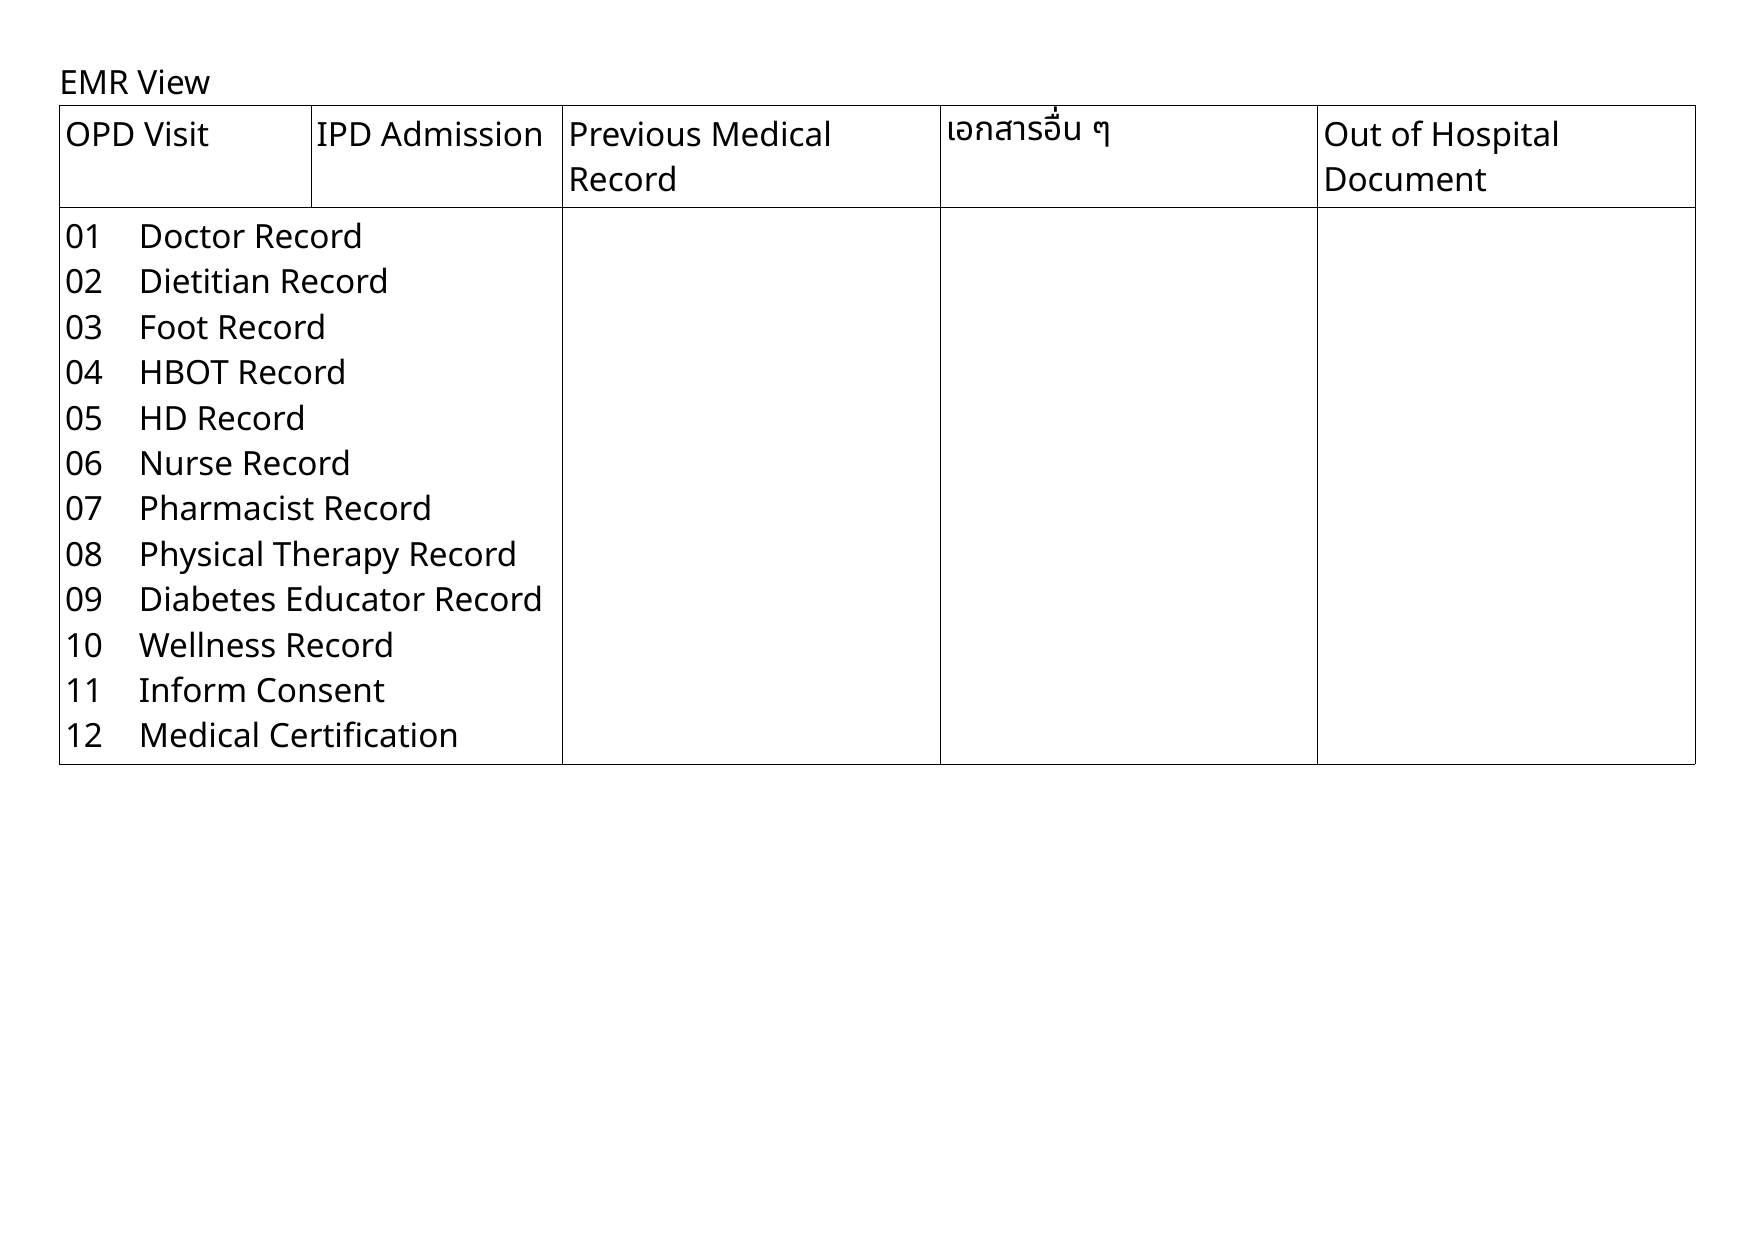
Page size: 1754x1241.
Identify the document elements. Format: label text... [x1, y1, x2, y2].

table_header OPD Visit [60, 106, 311, 207]
table_header IPD Admission [312, 106, 562, 207]
table_cell [1318, 208, 1695, 763]
table_header Out of Hospital Document [1318, 106, 1695, 207]
table_header เอกสารอื่น ๆ [941, 106, 1317, 207]
table_cell 01 Doctor Record 02 Dietitian Record 03 Foot Record 04 HBOT Record 05 HD Record 06 Nurse Record 07 Pharmacist Record 08 Physical Therapy Record 09 Diabetes Educator Record 10 Wellness Record 11 Inform Consent 12 Medical Certification [60, 208, 562, 763]
table_cell [941, 208, 1317, 763]
text EMR View [59, 59, 1695, 104]
table_cell [563, 208, 940, 763]
table_header Previous Medical Record [563, 106, 940, 207]
